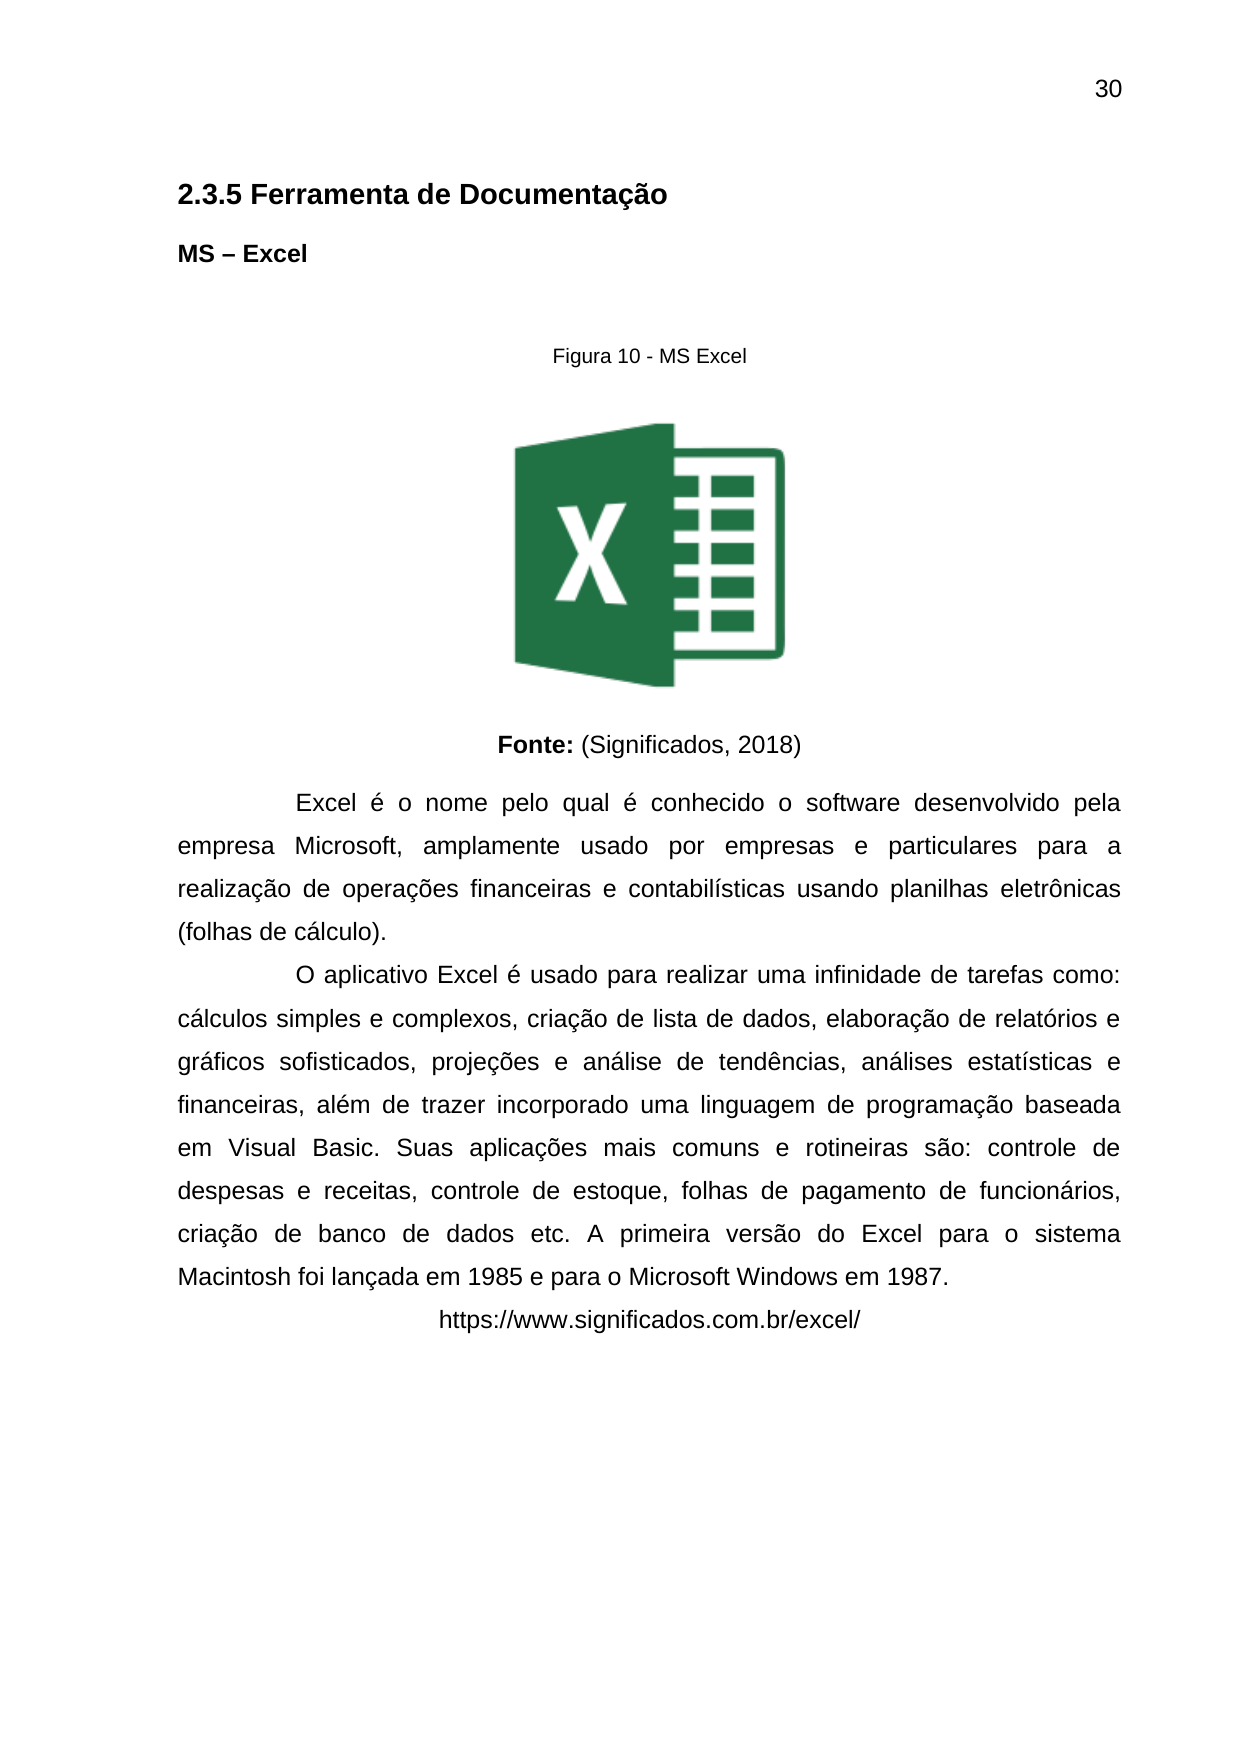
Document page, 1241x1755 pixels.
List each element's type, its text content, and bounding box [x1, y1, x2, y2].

text https://www.significados.com.br/excel/ [177, 1306, 1122, 1334]
text Excel é o nome pelo qual é conhecido o software desenvolvido pela empresa Microsoft, amplamente usado por empresas e particulares para a realização de operações financeiras e contabilísticas usando planilhas eletrônicas (folhas de cálculo). [177, 788, 1122, 946]
text Fonte: (Significados, 2018) [177, 731, 1122, 759]
text Figura 10 - MS Excel [177, 344, 1122, 368]
subtitle MS – Excel [177, 239, 1167, 268]
text O aplicativo Excel é usado para realizar uma infinidade de tarefas como: cálculos simples e complexos, criação de lista de dados, elaboração de relatórios e gráficos sofisticados, projeções e análise de tendências, análises estatísticas e financeiras, além de trazer incorporado uma linguagem de programação baseada em Visual Basic. Suas aplicações mais comuns e rotineiras são: controle de despesas e receitas, controle de estoque, folhas de pagamento de funcionários, criação de banco de dados etc. A primeira versão do Excel para o sistema Macintosh foi lançada em 1985 e para o Microsoft Windows em 1987. [177, 961, 1122, 1291]
subtitle 2.3.5 Ferramenta de Documentação [177, 177, 1122, 211]
